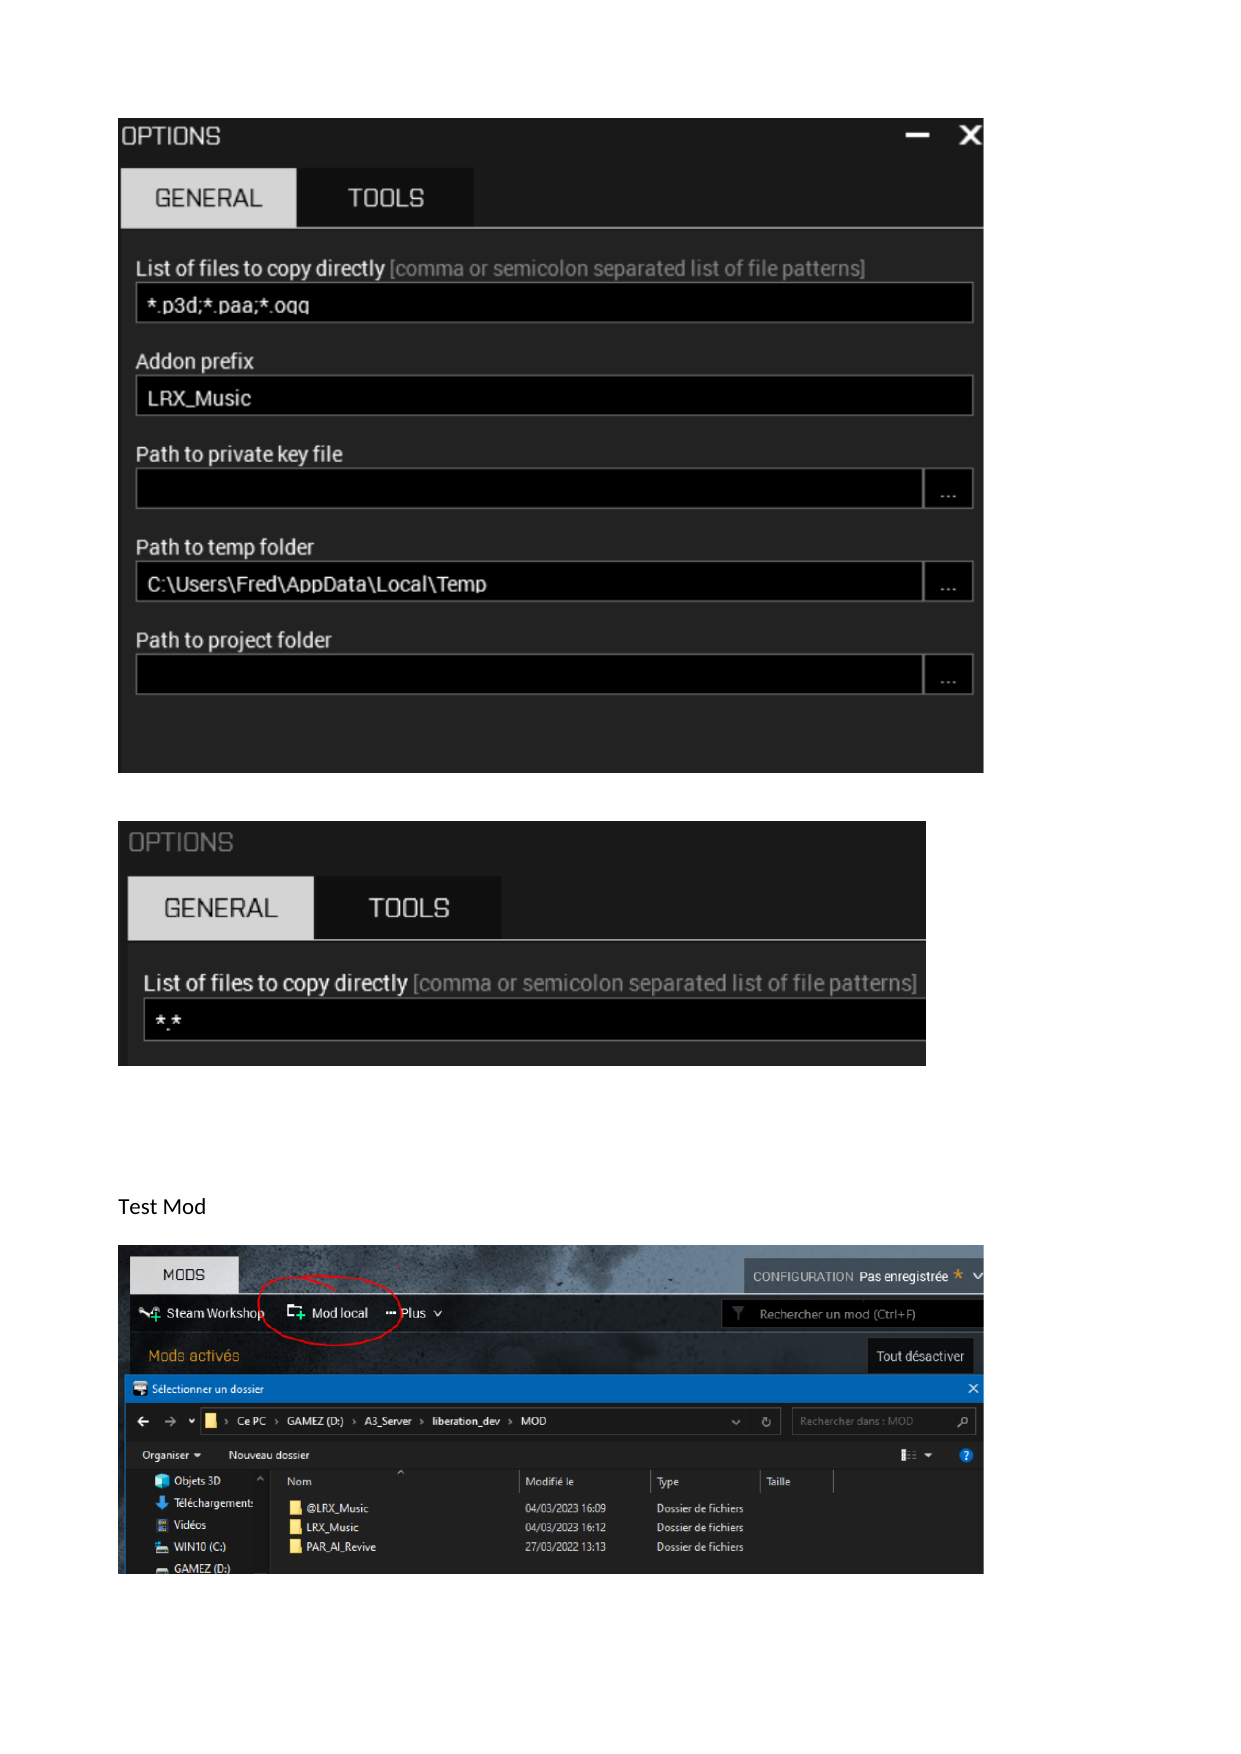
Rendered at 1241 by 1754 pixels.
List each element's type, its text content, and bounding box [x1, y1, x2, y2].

text Test Mod [118, 1192, 1122, 1220]
